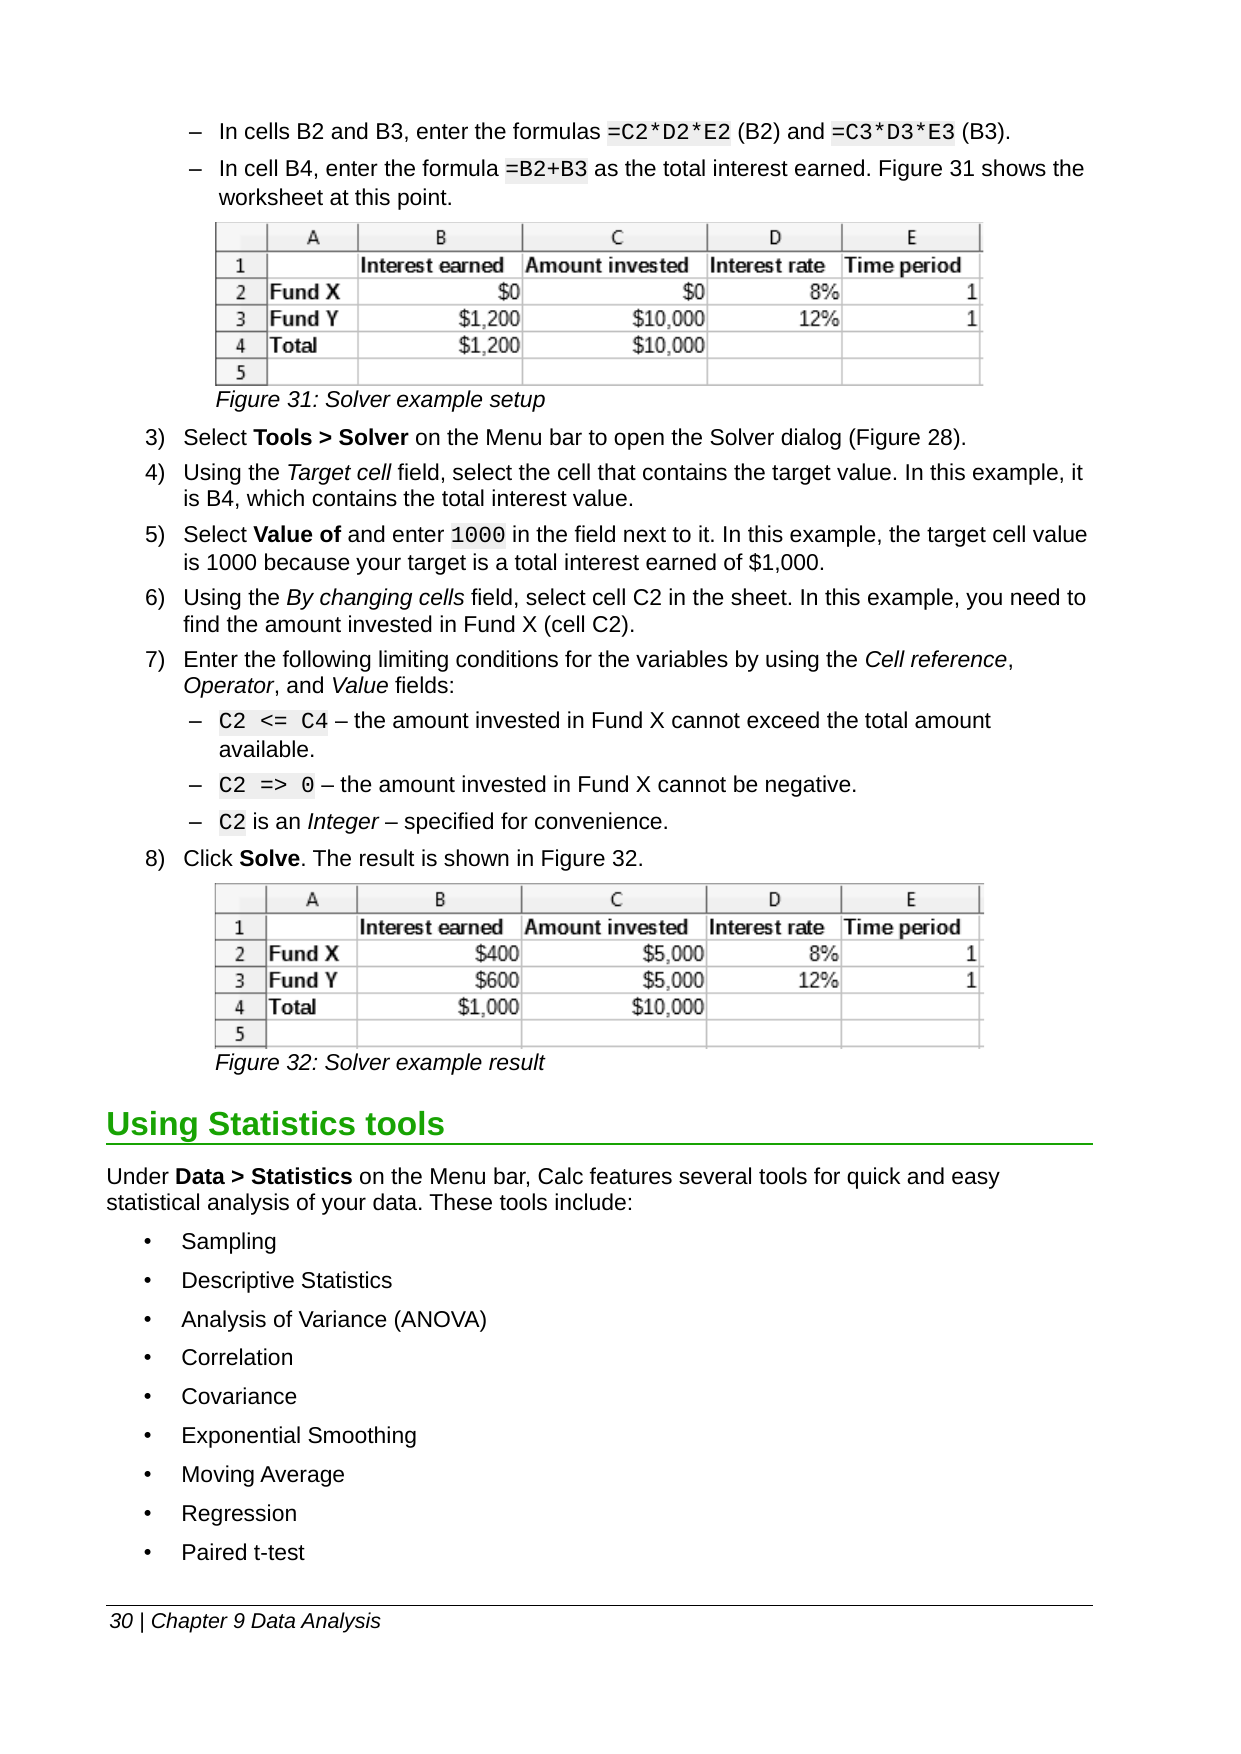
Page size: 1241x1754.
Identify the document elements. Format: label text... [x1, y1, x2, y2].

text Figure 32: Solver example result [215, 1049, 984, 1075]
list Using the By changing cells field, select cell C2 in the sheet. In this example, you need to find the amount invested in Fund X (cell C2). [165, 584, 1093, 637]
list Sampling [144, 1228, 1093, 1254]
list Select Tools > Solver on the Menu bar to open the Solver dialog (Figure 28). [165, 424, 1093, 450]
list Covariance [144, 1383, 1093, 1409]
list C2 is an Integer – specified for convenience. [189, 808, 1093, 836]
list Select Value of and enter 1000 in the field next to it. In this example, the target cell value is 1000 because your target is a total interest earned of $1,000. [165, 521, 1093, 575]
list In cells B2 and B3, enter the formulas =C2*D2*E2 (B2) and =C3*D3*E3 (B3). [189, 118, 1093, 146]
list In cell B4, enter the formula =B2+B3 as the total interest earned. Figure 31 shows the worksheet at this point. [189, 155, 1093, 210]
list C2 => 0 – the amount invested in Fund X cannot be negative. [189, 771, 1093, 799]
list Click Solve. The result is shown in Figure 32. [165, 845, 1093, 872]
text Under Data > Statistics on the Menu bar, Calc features several tools for quick and easy statistical analysis of your data. These tools include: [106, 1163, 1093, 1215]
list Descriptive Statistics [144, 1267, 1093, 1293]
subtitle Using Statistics tools [106, 1104, 1093, 1143]
list Exponential Smoothing [144, 1422, 1093, 1448]
picture [214, 883, 985, 1049]
text Figure 31: Solver example setup [215, 386, 983, 412]
list Using the Target cell field, select the cell that contains the target value. In this example, it is B4, which contains the total interest value. [165, 459, 1093, 512]
list Paired t-test [144, 1539, 1093, 1565]
list C2 <= C4 – the amount invested in Fund X cannot exceed the total amount available. [189, 707, 1093, 762]
picture [215, 222, 984, 386]
list Analysis of Variance (ANOVA) [144, 1306, 1093, 1332]
list Enter the following limiting conditions for the variables by using the Cell reference, Operator, and Value fields: [165, 646, 1093, 698]
list Moving Average [144, 1461, 1093, 1487]
list Correlation [144, 1344, 1093, 1371]
list Regression [144, 1500, 1093, 1526]
